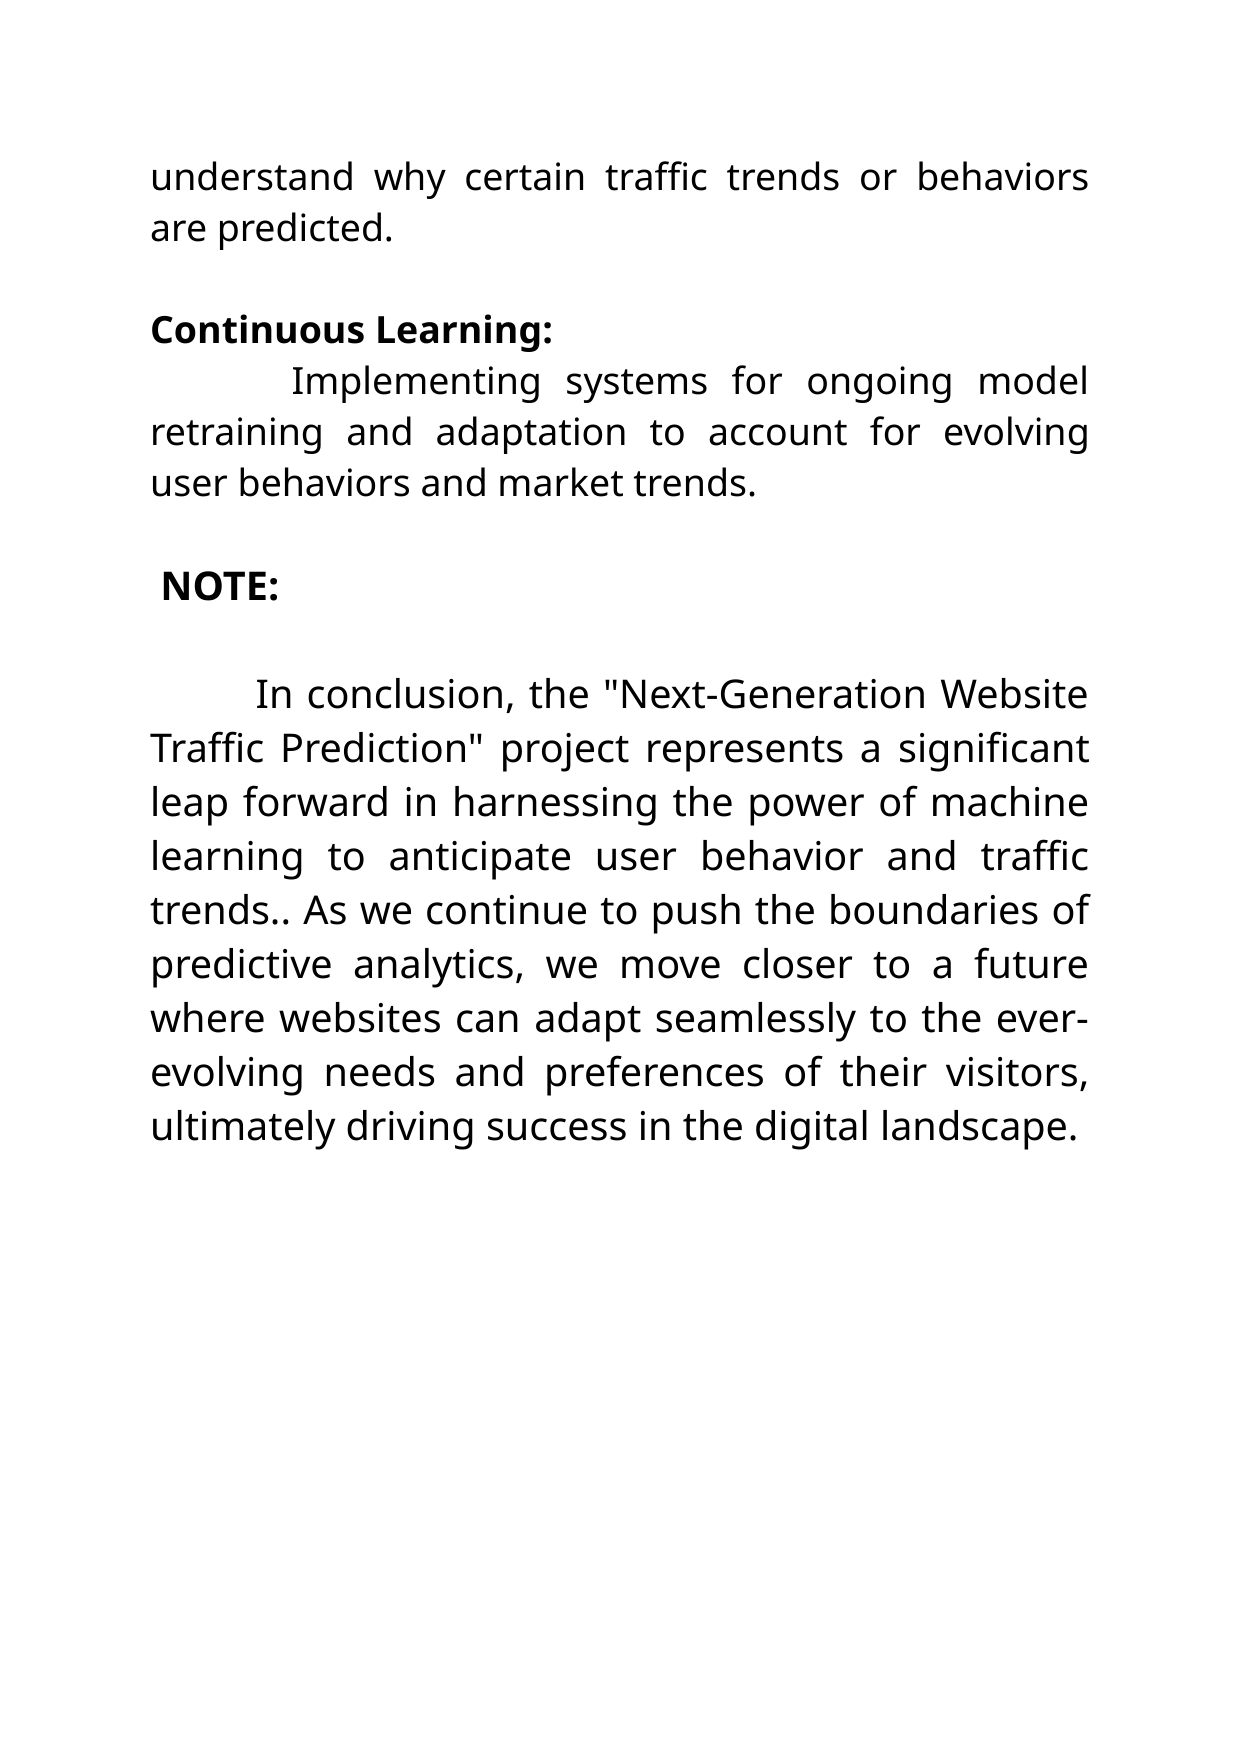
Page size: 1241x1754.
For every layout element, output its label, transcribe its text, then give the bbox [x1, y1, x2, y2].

text Implementing systems for ongoing model retraining and adaptation to account for evolving user behaviors and market trends. [150, 354, 1090, 507]
text NOTE: [150, 558, 1090, 612]
text In conclusion, the "Next-Generation Website Traffic Prediction" project represents a significant leap forward in harnessing the power of machine learning to anticipate user behavior and traffic trends.. As we continue to push the boundaries of predictive analytics, we move closer to a future where websites can adapt seamlessly to the ever-evolving needs and preferences of their visitors, ultimately driving success in the digital landscape. [150, 666, 1090, 1152]
text understand why certain traffic trends or behaviors are predicted. [150, 150, 1090, 252]
text Continuous Learning: [150, 303, 1090, 354]
